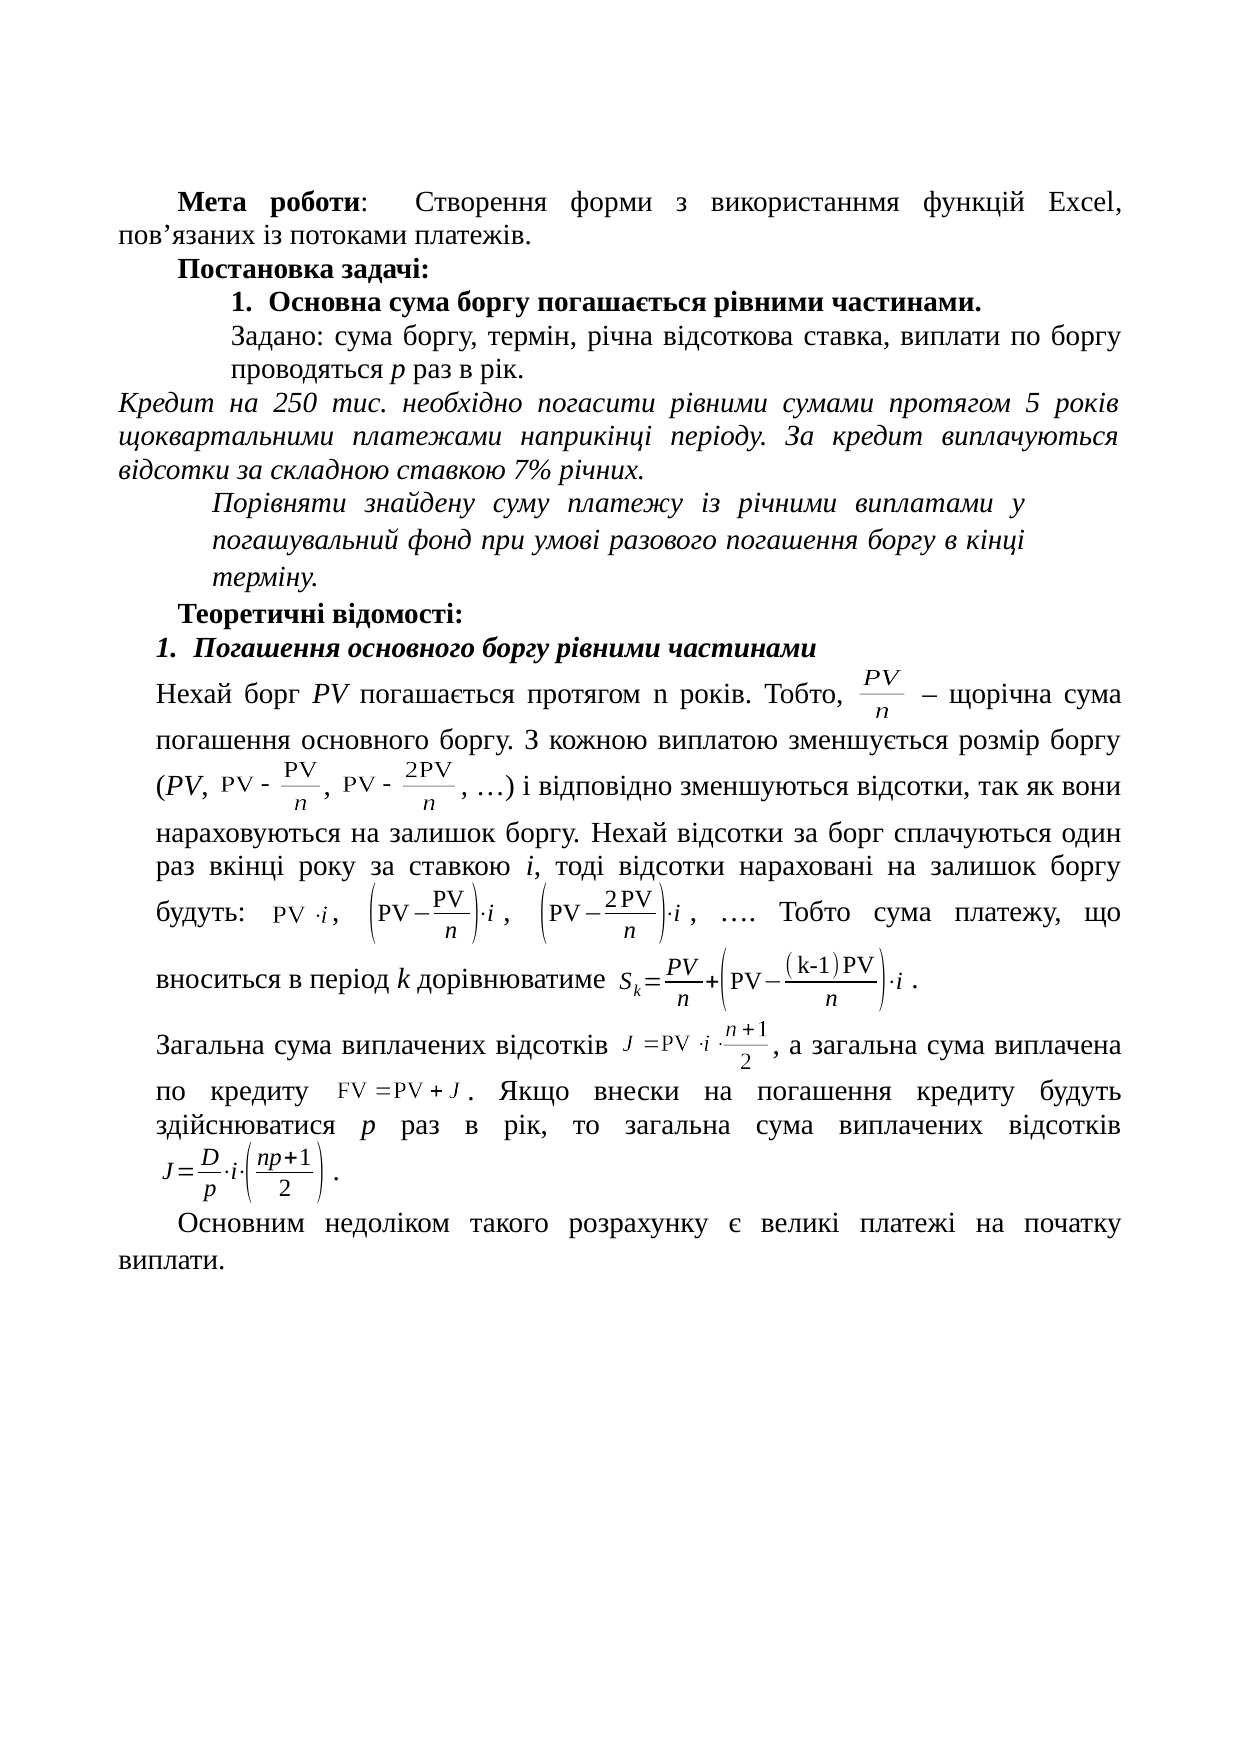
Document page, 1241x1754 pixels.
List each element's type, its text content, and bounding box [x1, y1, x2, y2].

text Постановка задачі: [118, 251, 1122, 284]
list Погашення основного боргу рівними частинами [156, 630, 1122, 663]
text Основним недоліком такого розрахунку є великі платежі на початку виплати. [118, 1206, 1122, 1276]
text Загальна сума виплачених відсотків , а загальна сума виплачена по кредиту . Якщо внески на погашення кредиту будуть здійснюватися p раз в рік, то загальна сума виплачених відсотків . [156, 1014, 1122, 1206]
text Мета роботи: Створення форми з використаннмя функцій Excel, пов’язаних із потоками платежів. [118, 184, 1122, 251]
text Задано: сума боргу, термін, річна відсоткова ставка, виплати по боргу проводяться p раз в рік. [231, 318, 1122, 385]
text Нехай борг PV погашається протягом n років. Тобто, – щорічна сума погашення основного боргу. З кожною виплатою зменшується розмір боргу (PV, , , …) і відповідно зменшуються відсотки, так як вони нараховуються на залишок боргу. Нехай відсотки за борг сплачуються один раз вкінці року за ставкою i, тоді відсотки нараховані на залишок боргу будуть: , , , …. Тобто сума платежу, що вноситься в період k дорівнюватиме . [156, 663, 1122, 1014]
text Порівняти знайдену суму платежу із річними виплатами у погашувальний фонд при умові разового погашення боргу в кінці терміну. [212, 486, 1028, 593]
list Основна сума боргу погашається рівними частинами. [231, 284, 1122, 318]
text Теоретичні відомості: [118, 596, 1122, 630]
text Кредит на 250 тис. необхідно погасити рівними сумами протягом 5 років щоквартальними платежами наприкінці періоду. За кредит виплачуються відсотки за складною ставкою 7% річних. [118, 385, 1122, 486]
